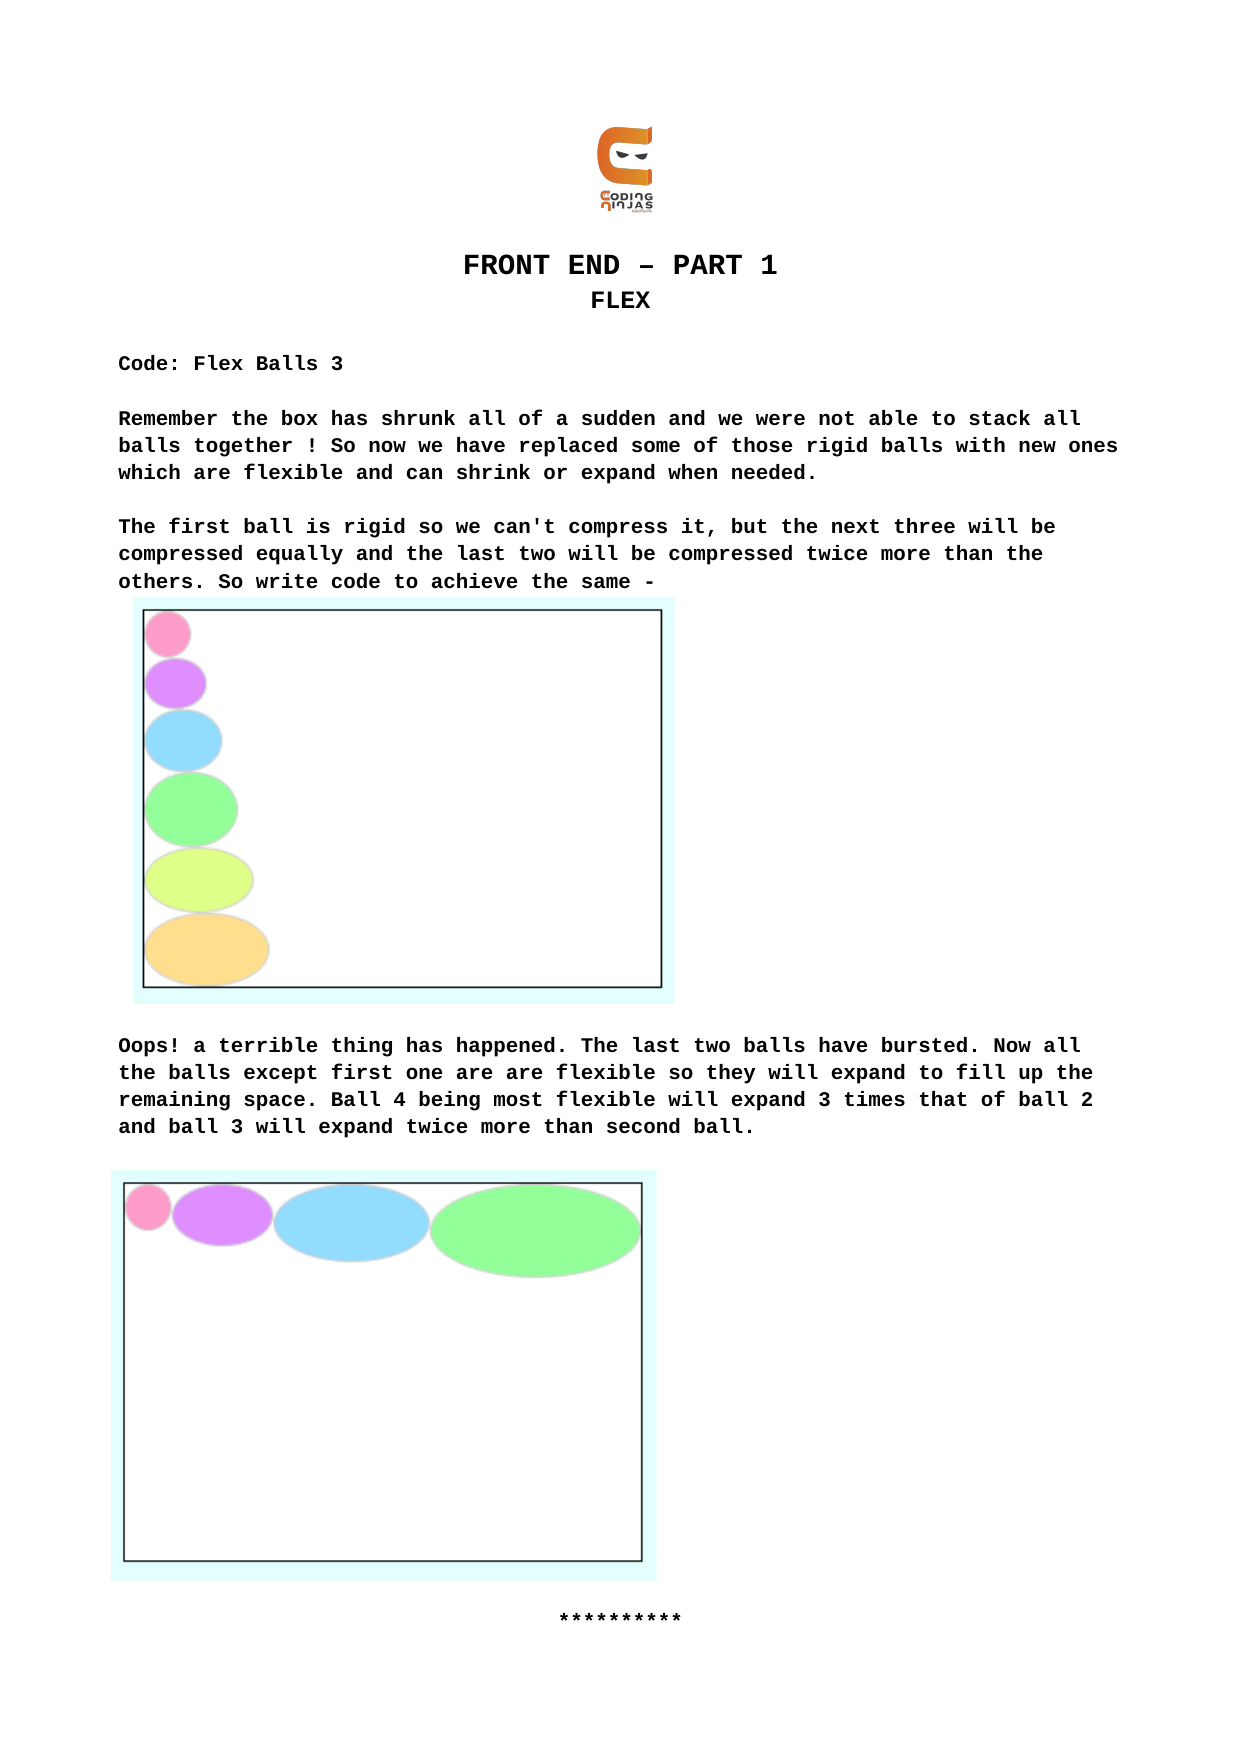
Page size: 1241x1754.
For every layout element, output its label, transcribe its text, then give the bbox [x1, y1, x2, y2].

text Oops! a terrible thing has happened. The last two balls have bursted. Now all the balls except first one are are flexible so they will expand to fill up the remaining space. Ball 4 being most flexible will expand 3 times that of ball 2 and ball 3 will expand twice more than second ball. [118, 598, 1122, 1140]
text Remember the box has shrunk all of a sudden and we were not able to stack all balls together ! So now we have replaced some of those rigid balls with new ones which are flexible and can shrink or expand when needed. [118, 407, 1122, 486]
picture [111, 1170, 657, 1581]
text FLEX [118, 288, 1122, 316]
text The first ball is rigid so we can't compress it, but the next three will be compressed equally and the last two will be compressed twice more than the others. So write code to achieve the same - [118, 516, 1122, 594]
text Code: Flex Balls 3 [118, 353, 1122, 377]
picture [132, 597, 675, 1004]
picture [578, 122, 672, 217]
text ********** [118, 1611, 1122, 1634]
text FRONT END – PART 1 [118, 250, 1122, 283]
